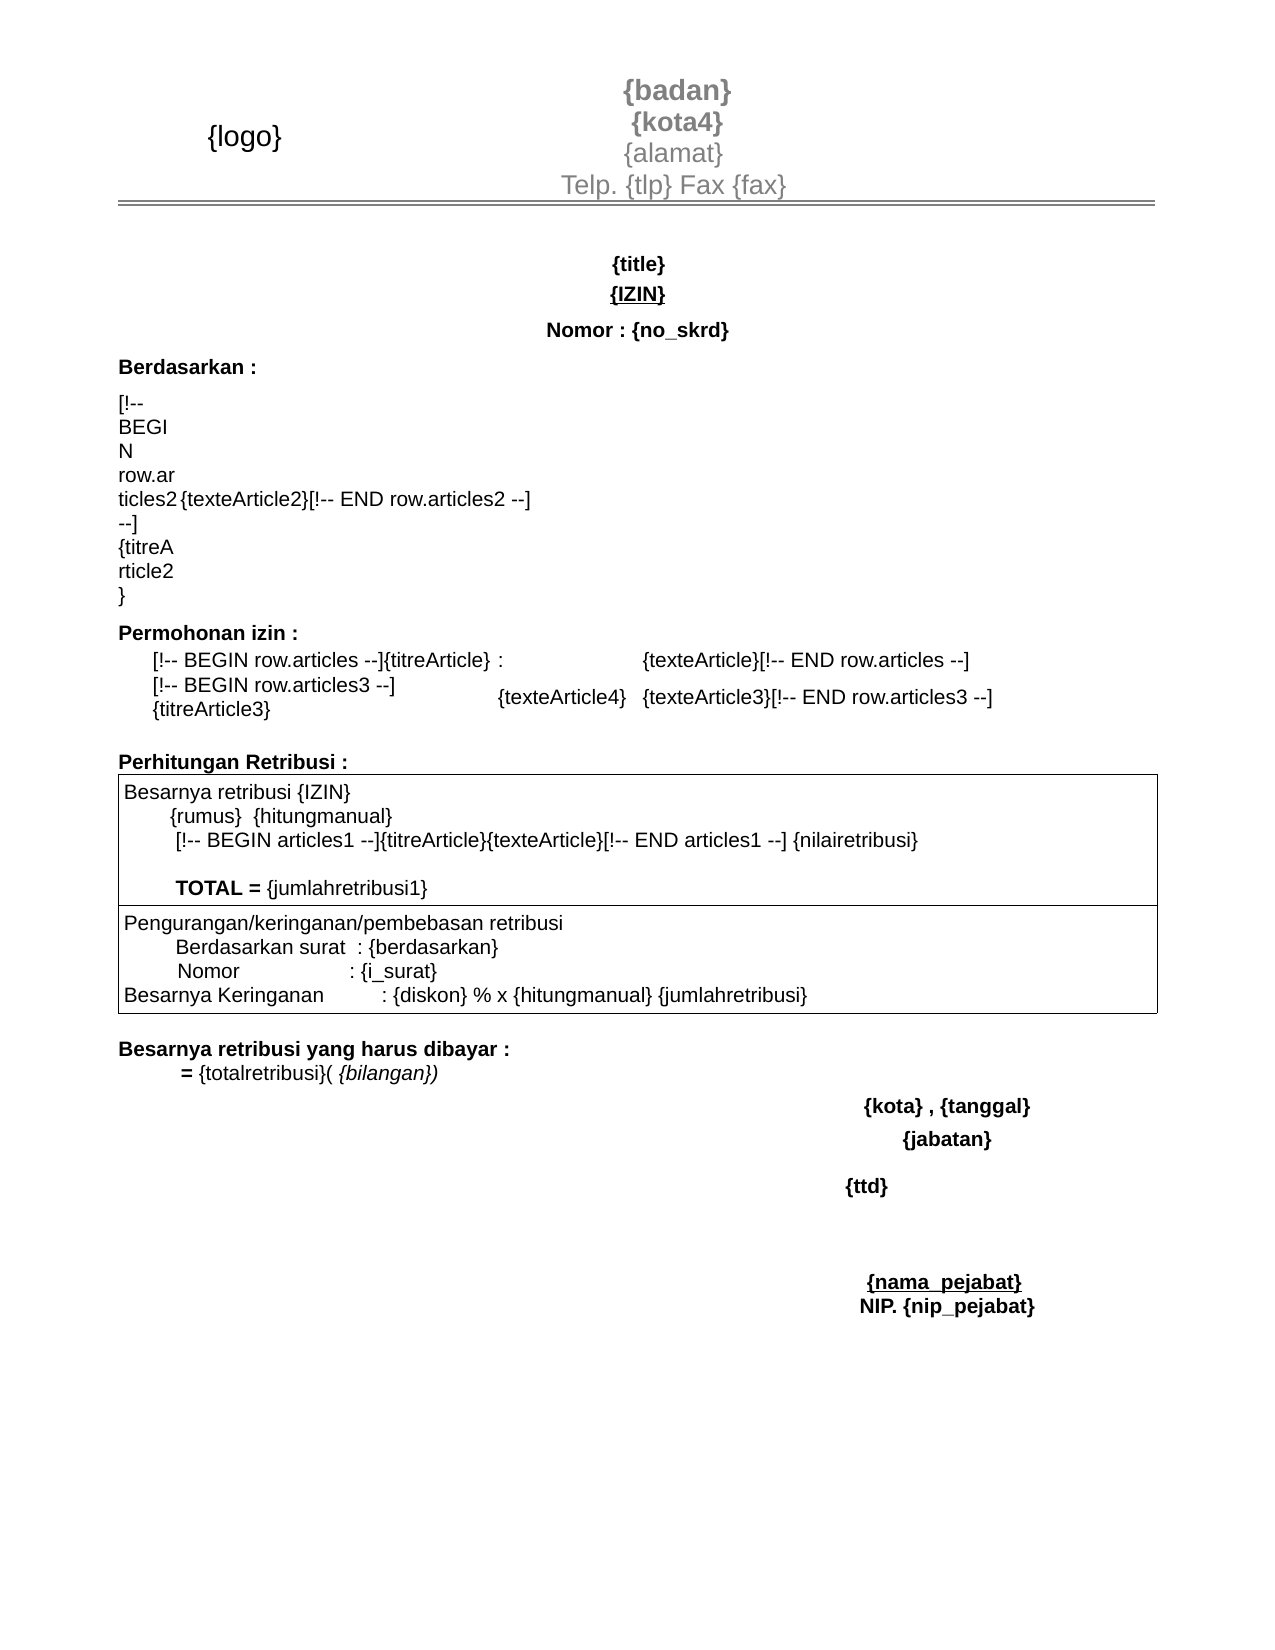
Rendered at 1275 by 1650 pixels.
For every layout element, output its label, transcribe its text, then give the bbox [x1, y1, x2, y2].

table_cell {ttd} [845, 1174, 1157, 1270]
table_cell [!-- BEGIN row.articles3 --]{titreArticle3} [153, 673, 498, 721]
table_cell {texteArticle3}[!-- END row.articles3 --] [642, 673, 1157, 721]
table_cell [!-- BEGIN row.articles --]{titreArticle} [153, 646, 498, 673]
table_cell {texteArticle4} [498, 673, 642, 721]
table_cell [118, 1014, 1157, 1037]
table_cell [737, 1174, 845, 1270]
table_header Besarnya retribusi {IZIN} {rumus} {hitungmanual} [!-- BEGIN articles1 --]{titreArticle}{texteArticle}[!-- END articles1 --] {nilairetribusi} TOTAL = {jumlahretribusi1} [119, 775, 1157, 905]
table_cell [118, 1126, 737, 1174]
table_header {logo} [150, 73, 339, 200]
table_cell Perhitungan Retribusi : [118, 721, 1157, 774]
table_cell [118, 1085, 737, 1126]
table_header {badan} {kota4} {alamat} Telp. {tlp} Fax {fax} [339, 73, 1016, 200]
table_cell Berdasarkan : [118, 355, 1157, 391]
table_cell [!-- BEGIN row.articles2 --]{titreArticle2} [118, 391, 180, 619]
table_header {title} {IZIN} Nomor : {no_skrd} [118, 248, 1157, 355]
table_cell [118, 646, 152, 673]
table_cell {kota} , {tanggal} [737, 1085, 1157, 1126]
table_cell : [498, 646, 642, 673]
table_cell [118, 673, 152, 721]
table_cell {texteArticle}[!-- END row.articles --] [642, 646, 1157, 673]
table_header [1016, 73, 1154, 200]
table_cell {texteArticle2}[!-- END row.articles2 --] [180, 391, 1157, 619]
table_cell {jabatan} [737, 1126, 1157, 1174]
table_cell Besarnya retribusi yang harus dibayar : = {totalretribusi}( {bilangan}) [118, 1037, 1157, 1084]
table_cell {nama_pejabat} NIP. {nip_pejabat} [737, 1270, 1157, 1318]
table_cell [498, 619, 642, 646]
table_cell [118, 1270, 737, 1318]
table_cell [642, 619, 1157, 646]
table_header [118, 73, 150, 200]
table_cell Permohonan izin : [118, 619, 498, 646]
table_cell [118, 1174, 737, 1270]
table_cell Pengurangan/keringanan/pembebasan retribusi Berdasarkan surat : {berdasarkan} Nomor : {i_surat} Besarnya Keringanan : {diskon} % x {hitungmanual} {jumlahretribusi} [119, 906, 1157, 1012]
